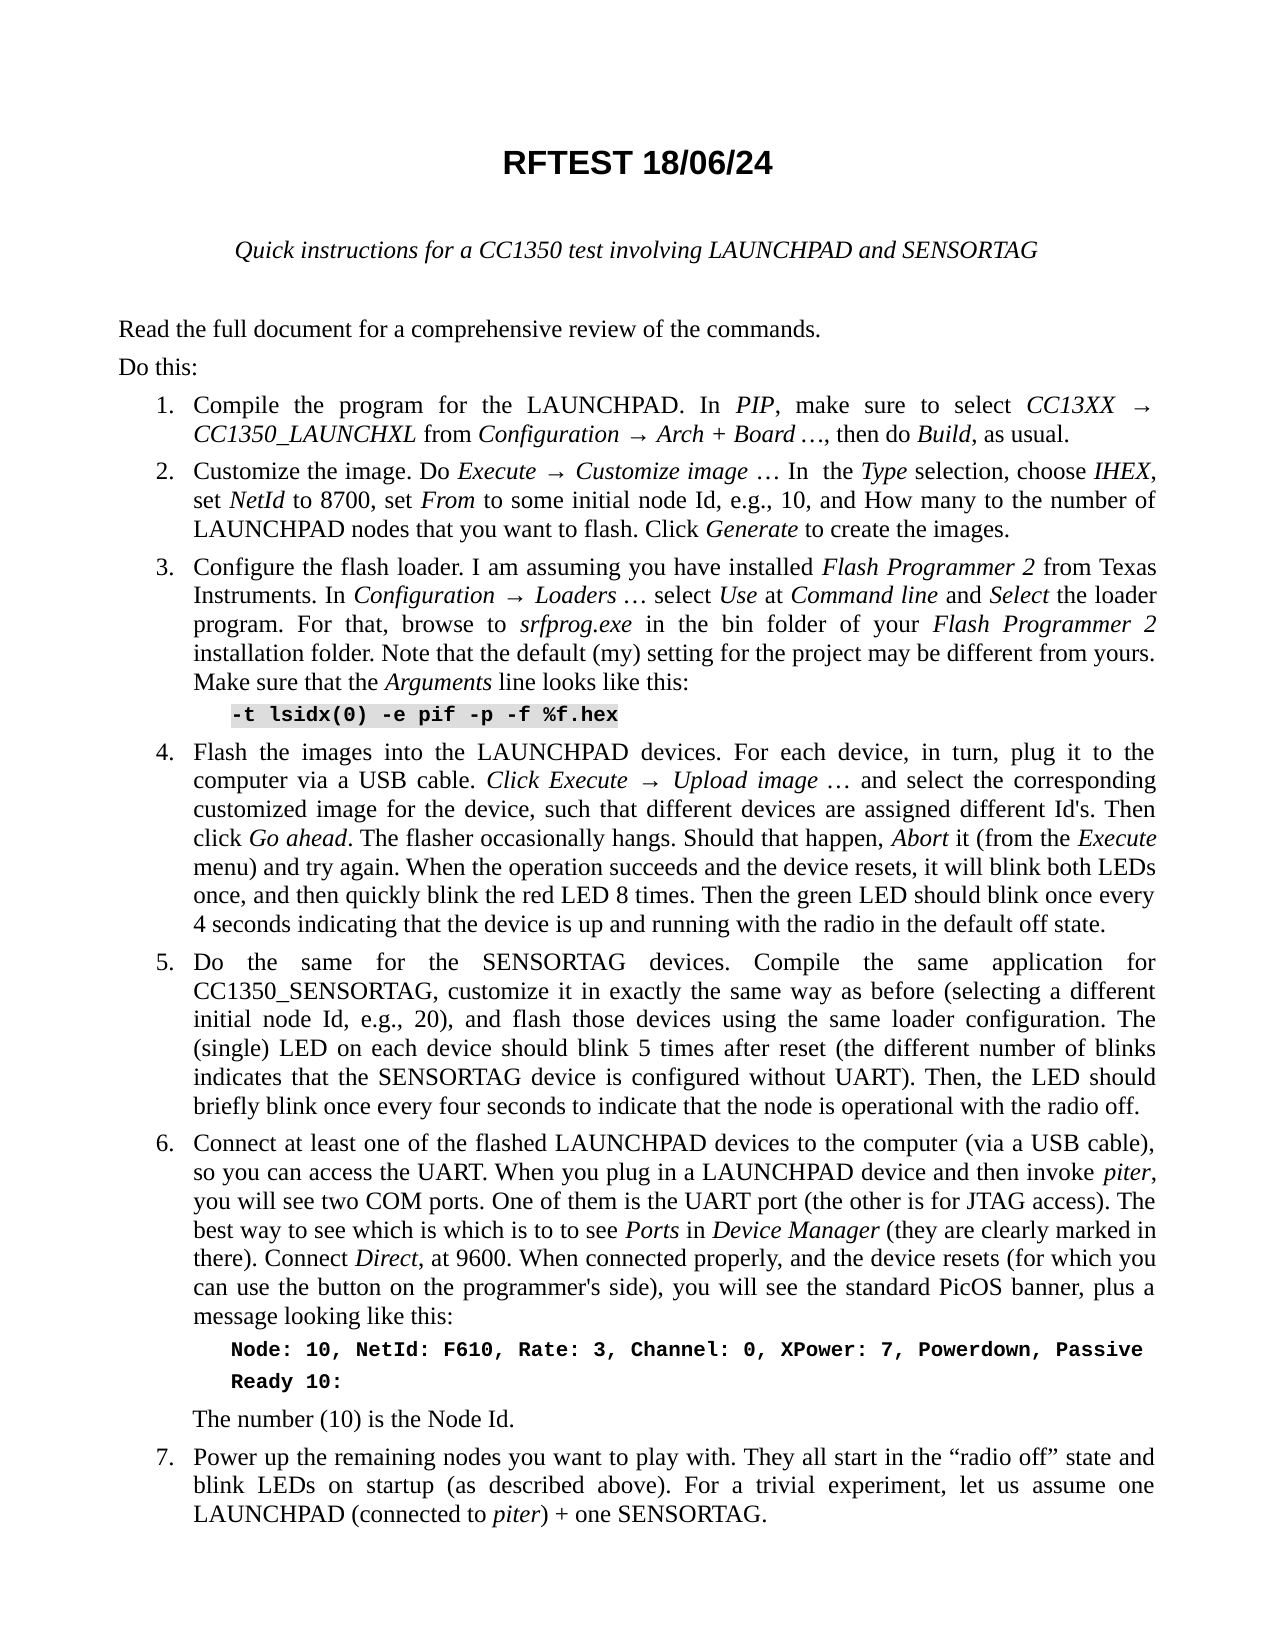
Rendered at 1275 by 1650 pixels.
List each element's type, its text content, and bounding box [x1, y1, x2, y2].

list Configure the flash loader. I am assuming you have installed Flash Programmer 2 from Texas Instruments. In Configuration → Loaders … select Use at Command line and Select the loader program. For that, browse to srfprog.exe in the bin folder of your Flash Programmer 2 installation folder. Note that the default (my) setting for the project may be different from yours. Make sure that the Arguments line looks like this: [156, 552, 1157, 695]
text Read the full document for a comprehensive review of the commands. [118, 314, 1157, 343]
list Flash the images into the LAUNCHPAD devices. For each device, in turn, plug it to the computer via a USB cable. Click Execute → Upload image … and select the corresponding customized image for the device, such that different devices are assigned different Id's. Then click Go ahead. The flasher occasionally hangs. Should that happen, Abort it (from the Execute menu) and try again. When the operation succeeds and the device resets, it will blink both LEDs once, and then quickly blink the red LED 8 times. Then the green LED should blink once every 4 seconds indicating that the device is up and running with the radio in the default off state. [156, 737, 1157, 938]
list Compile the program for the LAUNCHPAD. In PIP, make sure to select CC13XX → CC1350_LAUNCHXL from Configuration → Arch + Board …, then do Build, as usual. [156, 390, 1157, 447]
list Node: 10, NetId: F610, Rate: 3, Channel: 0, XPower: 7, Powerdown, Passive [193, 1339, 1157, 1362]
text Quick instructions for a CC1350 test involving LAUNCHPAD and SENSORTAG [118, 236, 1157, 264]
list Power up the remaining nodes you want to play with. They all start in the “radio off” state and blink LEDs on startup (as described above). For a trivial experiment, let us assume one LAUNCHPAD (connected to piter) + one SENSORTAG. [156, 1442, 1157, 1528]
list Ready 10: [193, 1371, 1157, 1395]
list Customize the image. Do Execute → Customize image … In the Type selection, choose IHEX, set NetId to 8700, set From to some initial node Id, e.g., 10, and How many to the number of LAUNCHPAD nodes that you want to flash. Click Generate to create the images. [156, 456, 1157, 543]
list Connect at least one of the flashed LAUNCHPAD devices to the computer (via a USB cable), so you can access the UART. When you plug in a LAUNCHPAD device and then invoke piter, you will see two COM ports. One of them is the UART port (the other is for JTAG access). The best way to see which is which is to to see Ports in Device Manager (they are clearly marked in there). Connect Direct, at 9600. When connected properly, and the device resets (for which you can use the button on the programmer's side), you will see the standard PicOS banner, plus a message looking like this: [156, 1128, 1157, 1330]
list -t lsidx(0) -e pif -p -f %f.hex [193, 704, 1157, 728]
subtitle RFTEST 18/06/24 [118, 143, 1157, 182]
list Do the same for the SENSORTAG devices. Compile the same application for CC1350_SENSORTAG, customize it in exactly the same way as before (selecting a different initial node Id, e.g., 20), and flash those devices using the same loader configuration. The (single) LED on each device should blink 5 times after reset (the different number of blinks indicates that the SENSORTAG device is configured without UART). Then, the LED should briefly blink once every four seconds to indicate that the node is operational with the radio off. [156, 947, 1157, 1119]
text Do this: [118, 352, 1157, 381]
text The number (10) is the Node Id. [118, 1404, 1157, 1433]
